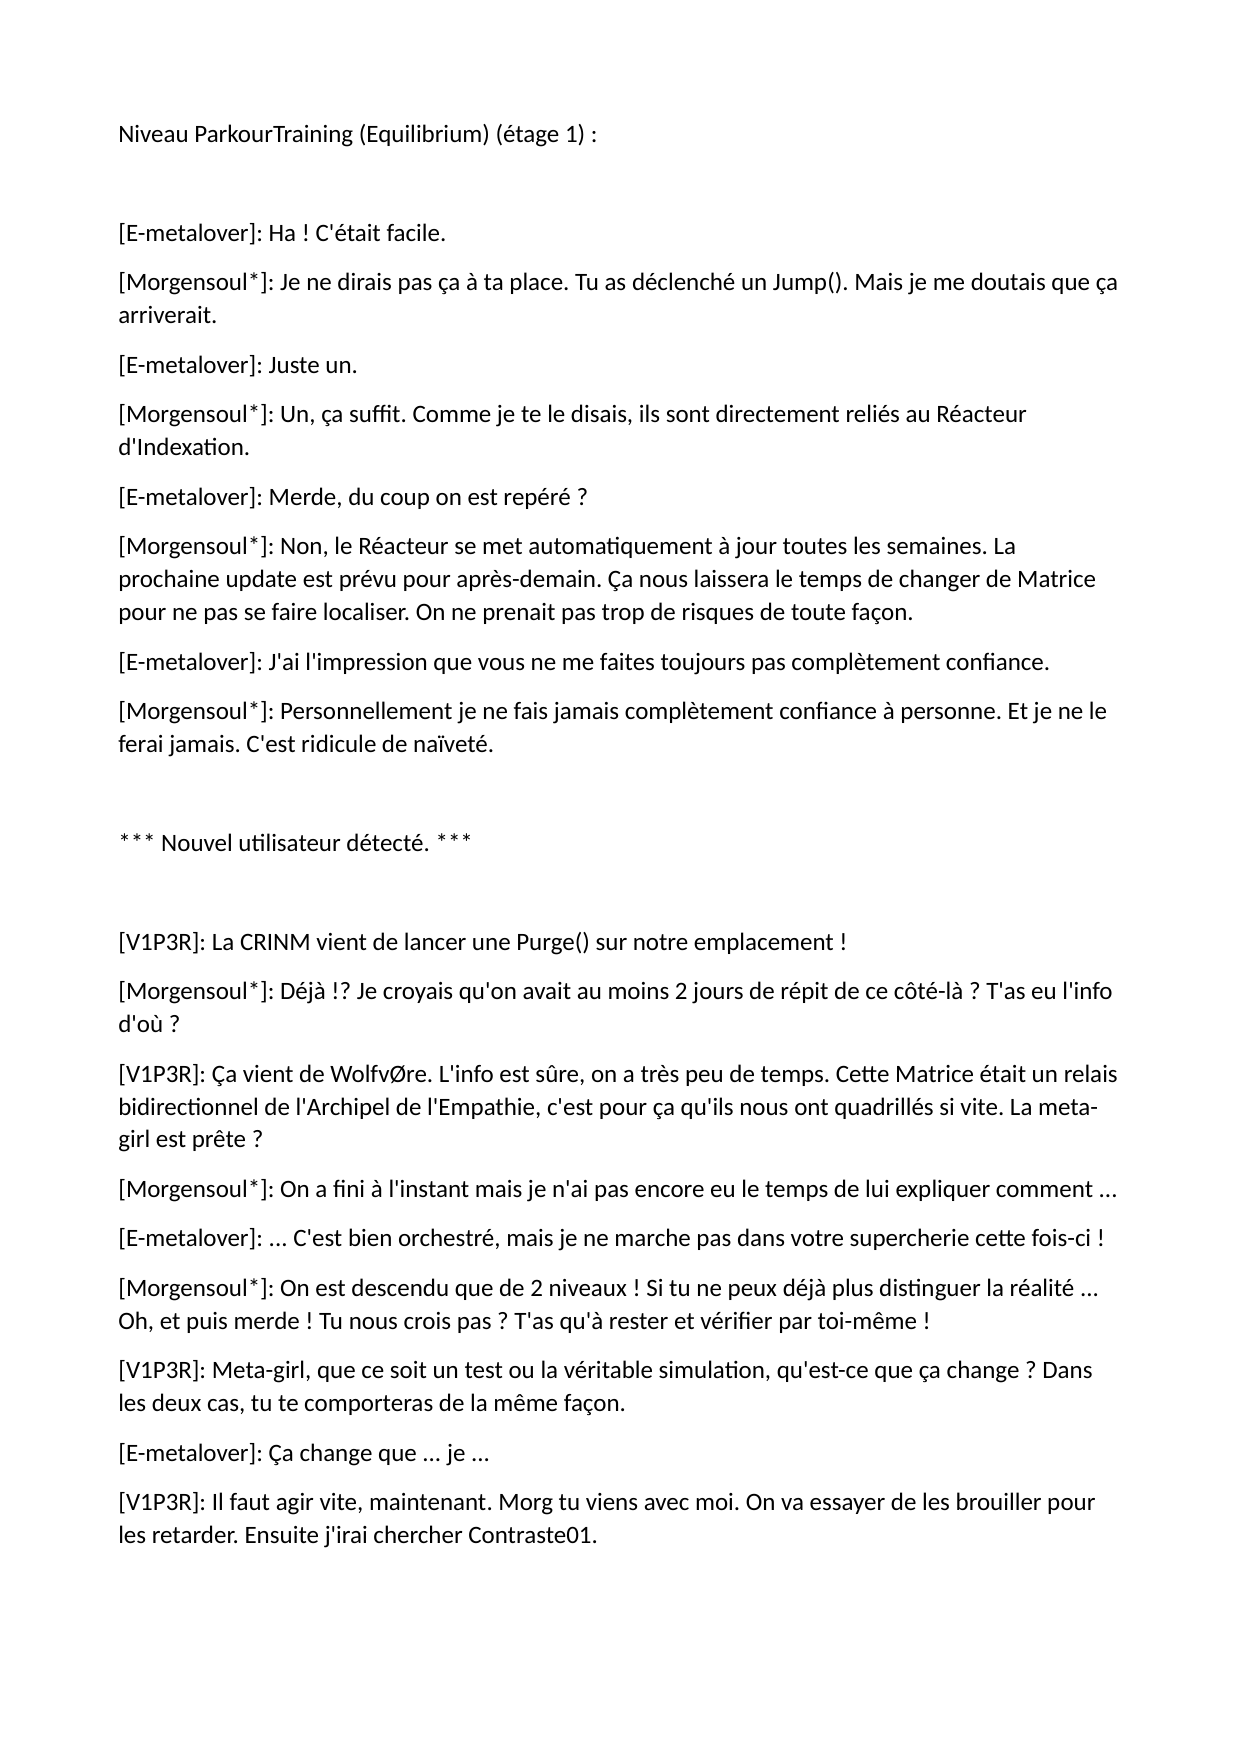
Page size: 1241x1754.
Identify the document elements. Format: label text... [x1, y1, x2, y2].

text [Morgensoul*]: Un, ça suffit. Comme je te le disais, ils sont directement reliés au Réacteur d'Indexation. [118, 398, 1122, 462]
text [E-metalover]: J'ai l'impression que vous ne me faites toujours pas complètement confiance. [118, 646, 1122, 676]
text [Morgensoul*]: Je ne dirais pas ça à ta place. Tu as déclenché un Jump(). Mais je me doutais que ça arriverait. [118, 267, 1122, 330]
text [V1P3R]: Meta-girl, que ce soit un test ou la véritable simulation, qu'est-ce que ça change ? Dans les deux cas, tu te comporteras de la même façon. [118, 1354, 1122, 1418]
text [V1P3R]: La CRINM vient de lancer une Purge() sur notre emplacement ! [118, 926, 1122, 956]
text [E-metalover]: Ça change que ... je ... [118, 1437, 1122, 1467]
text [Morgensoul*]: On est descendu que de 2 niveaux ! Si tu ne peux déjà plus distinguer la réalité ... Oh, et puis merde ! Tu nous crois pas ? T'as qu'à rester et vérifier par toi-même ! [118, 1272, 1122, 1336]
text [Morgensoul*]: On a fini à l'instant mais je n'ai pas encore eu le temps de lui expliquer comment ... [118, 1173, 1122, 1204]
text [Morgensoul*]: Déjà !? Je croyais qu'on avait au moins 2 jours de répit de ce côté-là ? T'as eu l'info d'où ? [118, 975, 1122, 1039]
text Niveau ParkourTraining (Equilibrium) (étage 1) : [118, 118, 1122, 149]
text [E-metalover]: Juste un. [118, 349, 1122, 379]
text [E-metalover]: ... C'est bien orchestré, mais je ne marche pas dans votre supercherie cette fois-ci ! [118, 1223, 1122, 1253]
text [Morgensoul*]: Personnellement je ne fais jamais complètement confiance à personne. Et je ne le ferai jamais. C'est ridicule de naïveté. [118, 695, 1122, 758]
text [V1P3R]: Il faut agir vite, maintenant. Morg tu viens avec moi. On va essayer de les brouiller pour les retarder. Ensuite j'irai chercher Contraste01. [118, 1486, 1122, 1550]
text [E-metalover]: Merde, du coup on est repéré ? [118, 481, 1122, 511]
text [Morgensoul*]: Non, le Réacteur se met automatiquement à jour toutes les semaines. La prochaine update est prévu pour après-demain. Ça nous laissera le temps de changer de Matrice pour ne pas se faire localiser. On ne prenait pas trop de risques de toute façon. [118, 530, 1122, 627]
text [E-metalover]: Ha ! C'était facile. [118, 217, 1122, 248]
text [V1P3R]: Ça vient de WolfvØre. L'info est sûre, on a très peu de temps. Cette Matrice était un relais bidirectionnel de l'Archipel de l'Empathie, c'est pour ça qu'ils nous ont quadrillés si vite. La meta-girl est prête ? [118, 1058, 1122, 1154]
text *** Nouvel utilisateur détecté. *** [118, 827, 1122, 857]
